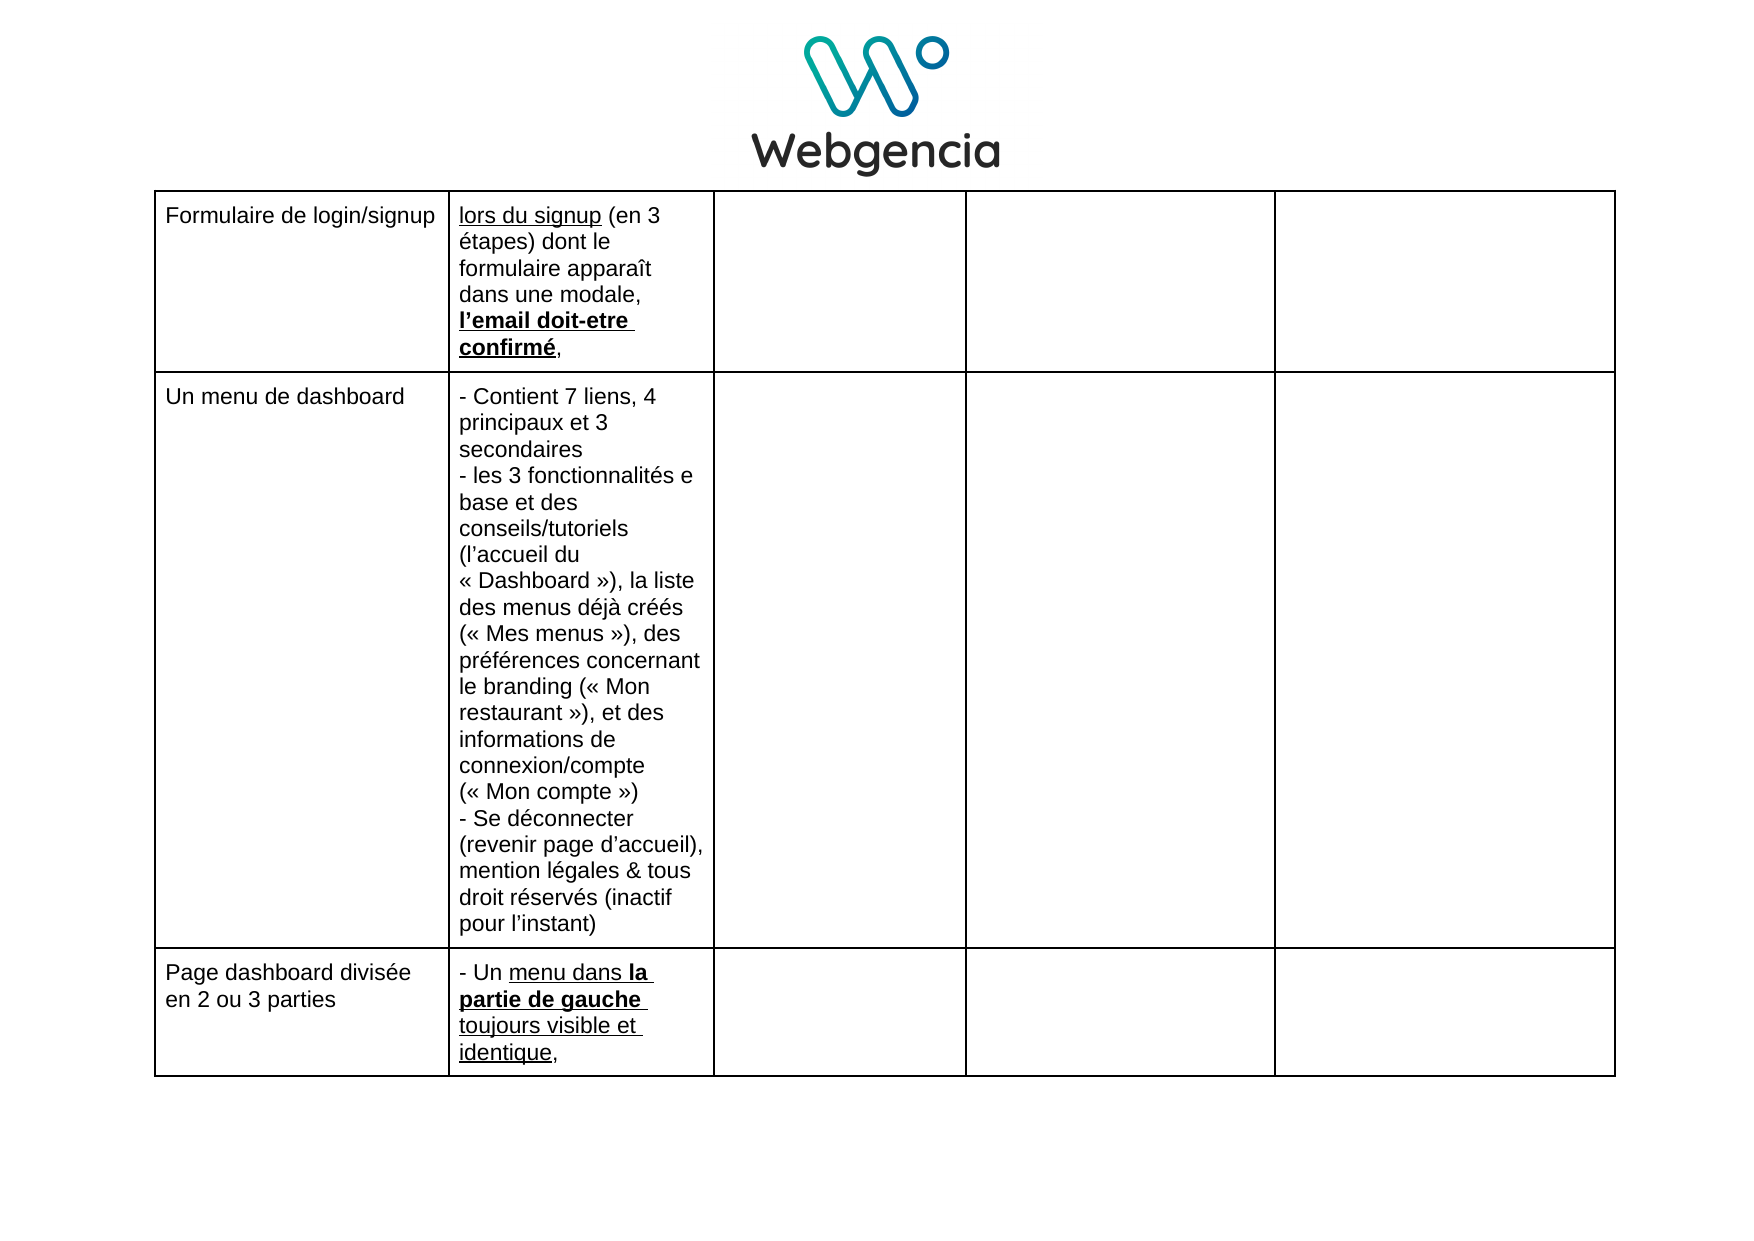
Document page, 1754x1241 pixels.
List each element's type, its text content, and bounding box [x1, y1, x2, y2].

table_cell - Un menu dans la partie de gauche toujours visible et identique, [450, 949, 713, 1075]
table_cell [715, 949, 965, 1075]
table_cell [967, 949, 1274, 1075]
table_cell [1276, 373, 1614, 947]
table_cell Formulaire de login/signup [156, 192, 448, 371]
table_cell [715, 192, 965, 371]
picture [710, 23, 1043, 190]
table_cell - Contient 7 liens, 4 principaux et 3 secondaires - les 3 fonctionnalités e base et des conseils/tutoriels (l’accueil du « Dashboard »), la liste des menus déjà créés (« Mes menus »), des préférences concernant le branding (« Mon restaurant »), et des informations de connexion/compte (« Mon compte ») - Se déconnecter (revenir page d’accueil), mention légales & tous droit réservés (inactif pour l’instant) [450, 373, 713, 947]
table_cell Page dashboard divisée en 2 ou 3 parties [156, 949, 448, 1075]
table_cell [967, 192, 1274, 371]
table_cell lors du signup (en 3 étapes) dont le formulaire apparaît dans une modale, l’email doit-etre confirmé, [450, 192, 713, 371]
table_cell [967, 373, 1274, 947]
table_cell [1276, 192, 1614, 371]
table_cell [1276, 949, 1614, 1075]
table_cell Un menu de dashboard [156, 373, 448, 947]
table_cell [715, 373, 965, 947]
